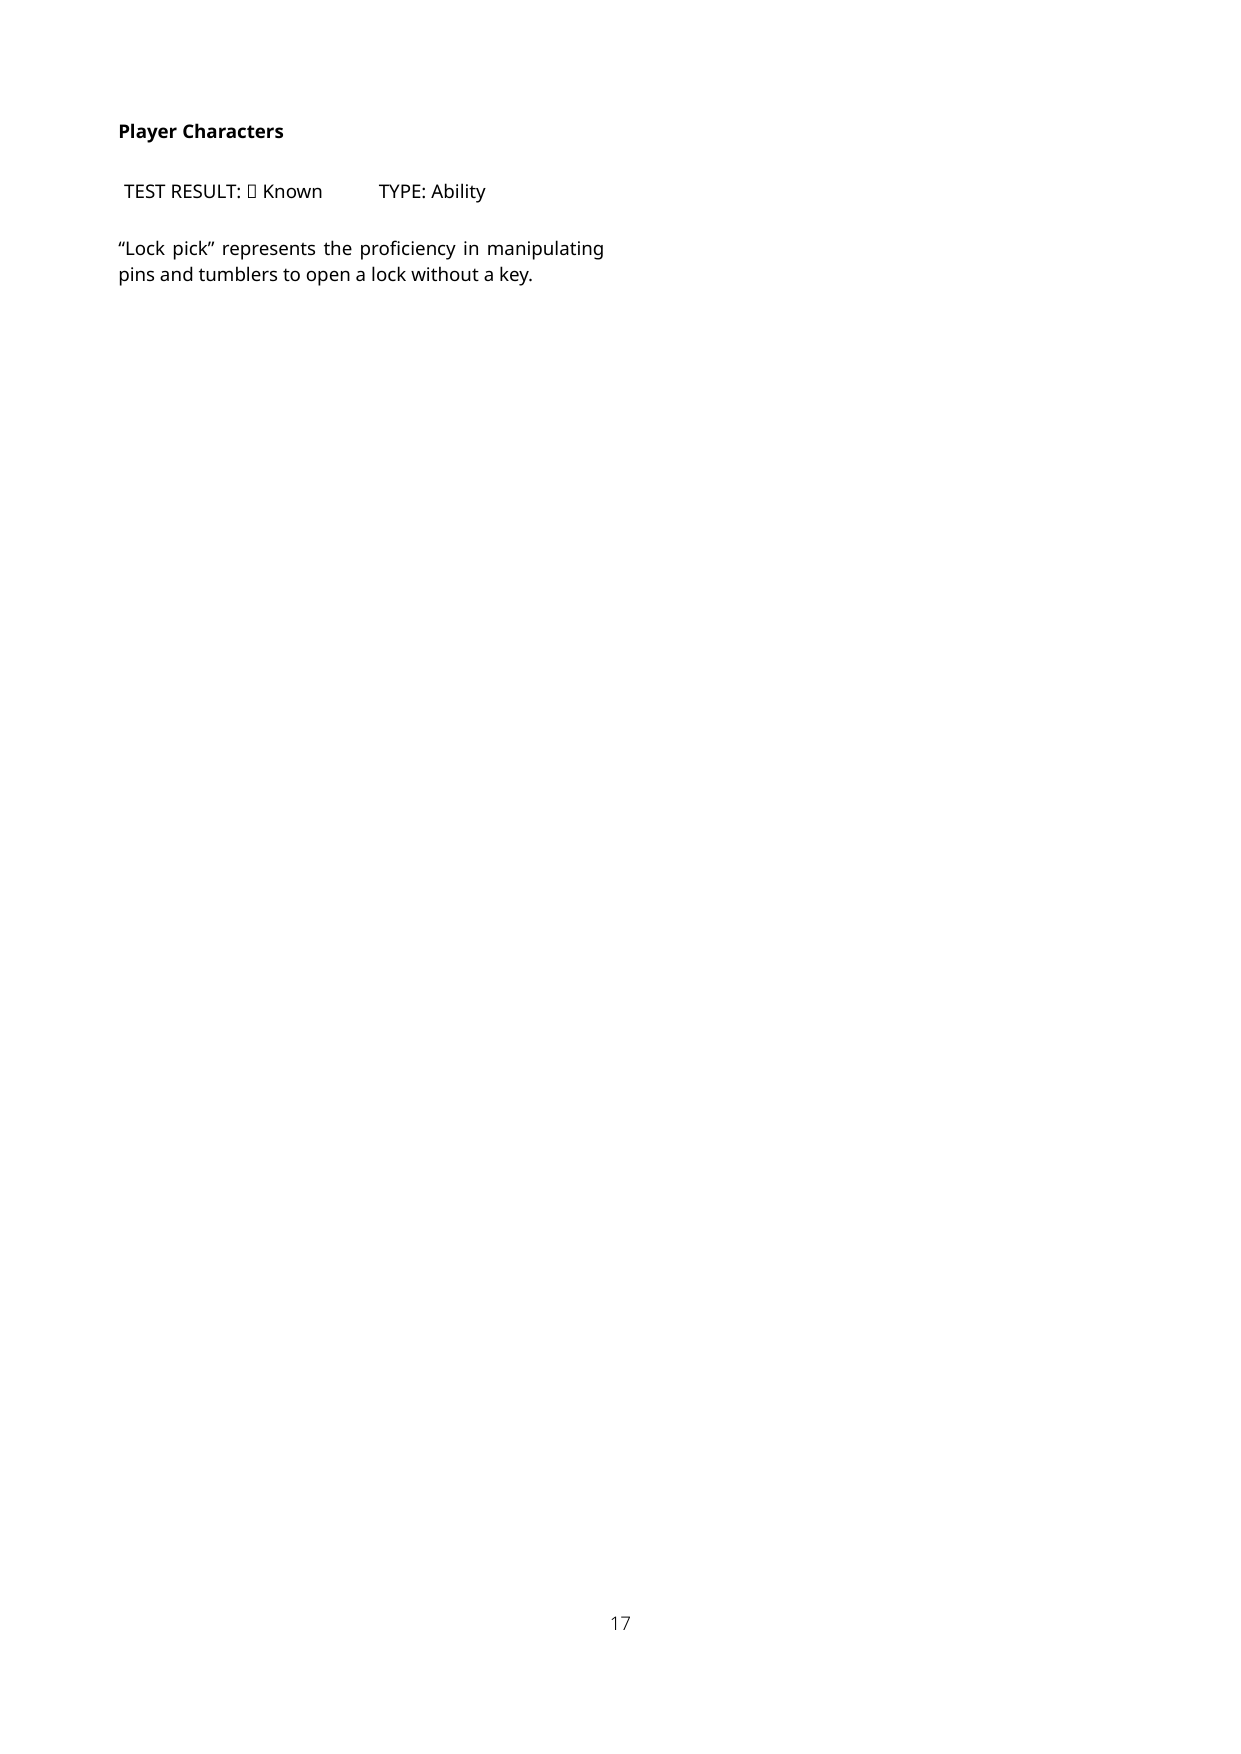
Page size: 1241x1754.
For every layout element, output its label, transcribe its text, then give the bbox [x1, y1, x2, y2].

text “Lock pick” represents the proficiency in manipulating pins and tumblers to open a lock without a key. [118, 210, 605, 287]
table_cell TEST RESULT:  Known [118, 173, 373, 210]
table_cell TYPE: Ability [373, 173, 606, 210]
